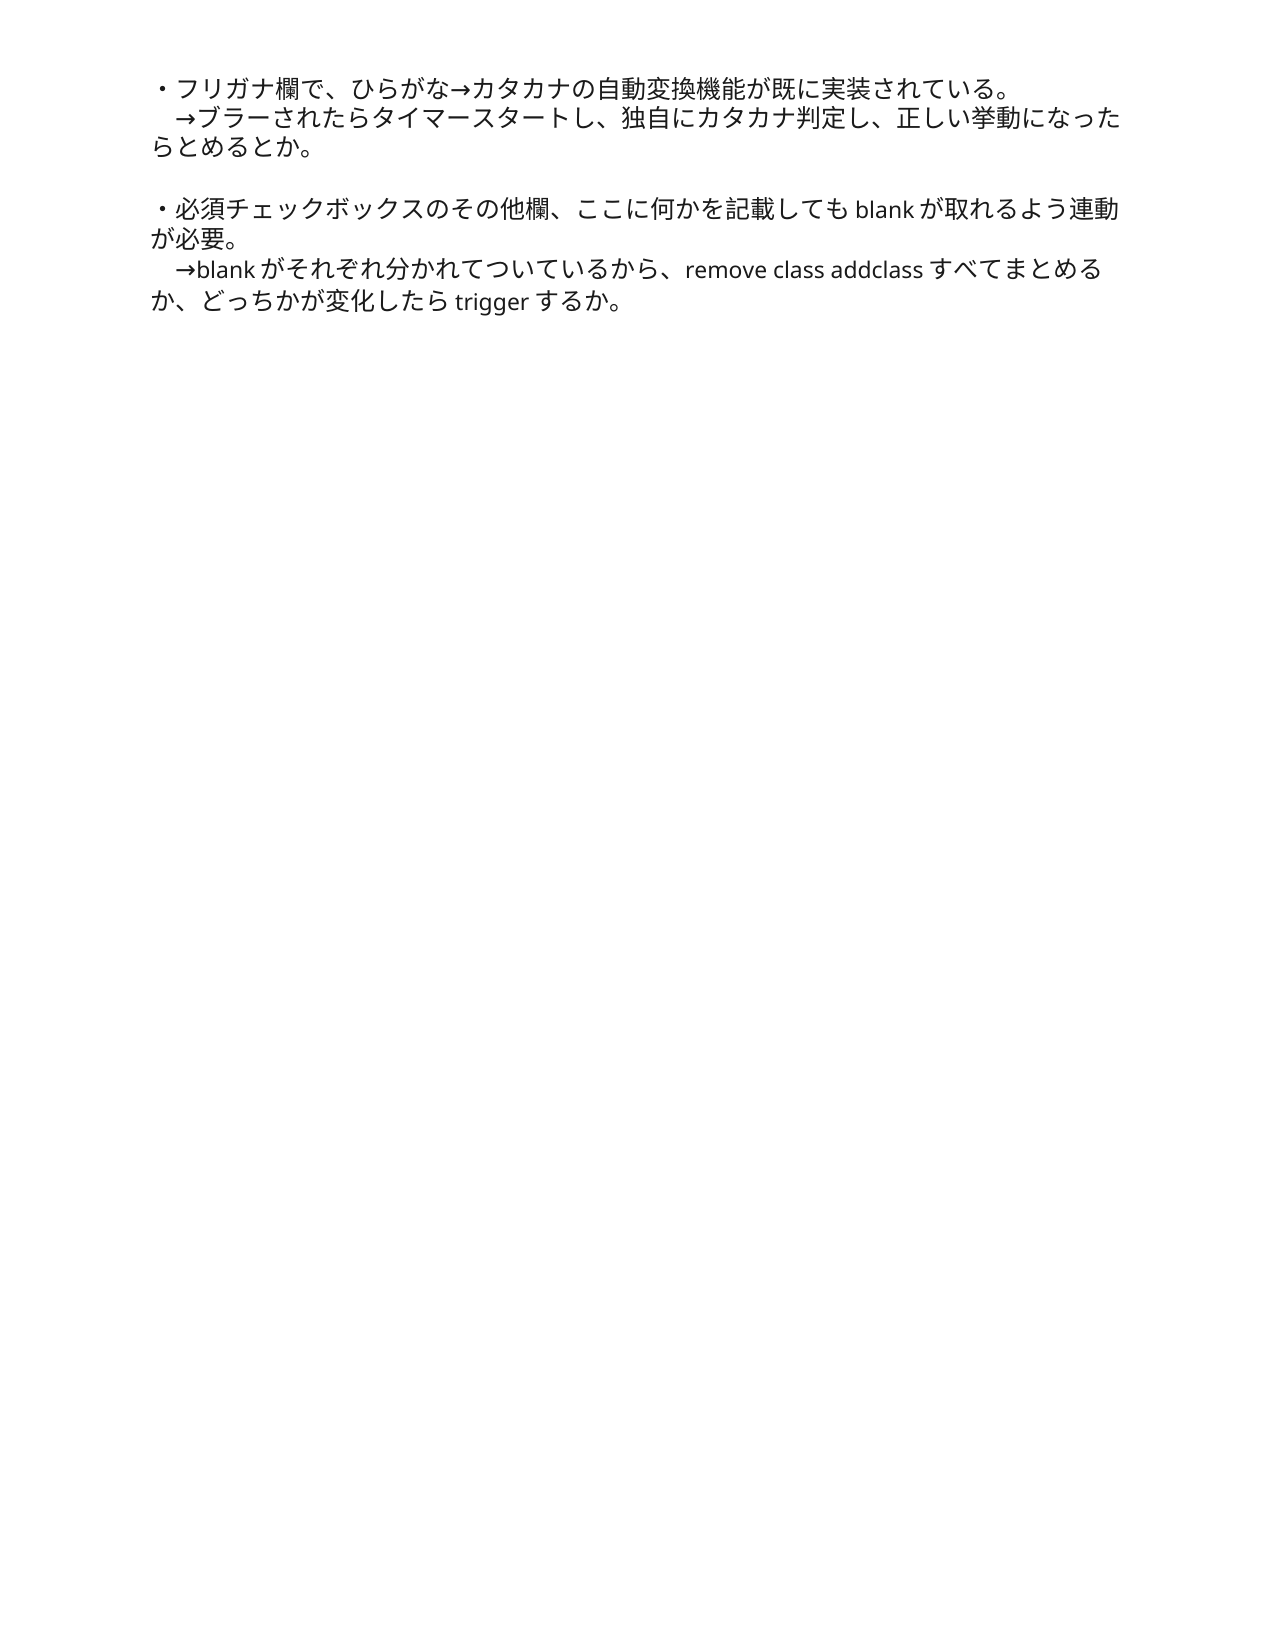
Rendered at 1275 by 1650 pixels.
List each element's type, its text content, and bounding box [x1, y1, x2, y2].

text ・必須チェックボックスのその他欄、ここに何かを記載してもblankが取れるよう連動が必要。 [150, 194, 1125, 254]
text →blankがそれぞれ分かれてついているから、remove class addclassすべてまとめるか、どっちかが変化したらtriggerするか。 [150, 254, 1125, 317]
text →ブラーされたらタイマースタートし、独自にカタカナ判定し、正しい挙動になったらとめるとか。 [150, 104, 1125, 162]
text ・フリガナ欄で、ひらがな→カタカナの自動変換機能が既に実装されている。 [150, 75, 1125, 104]
